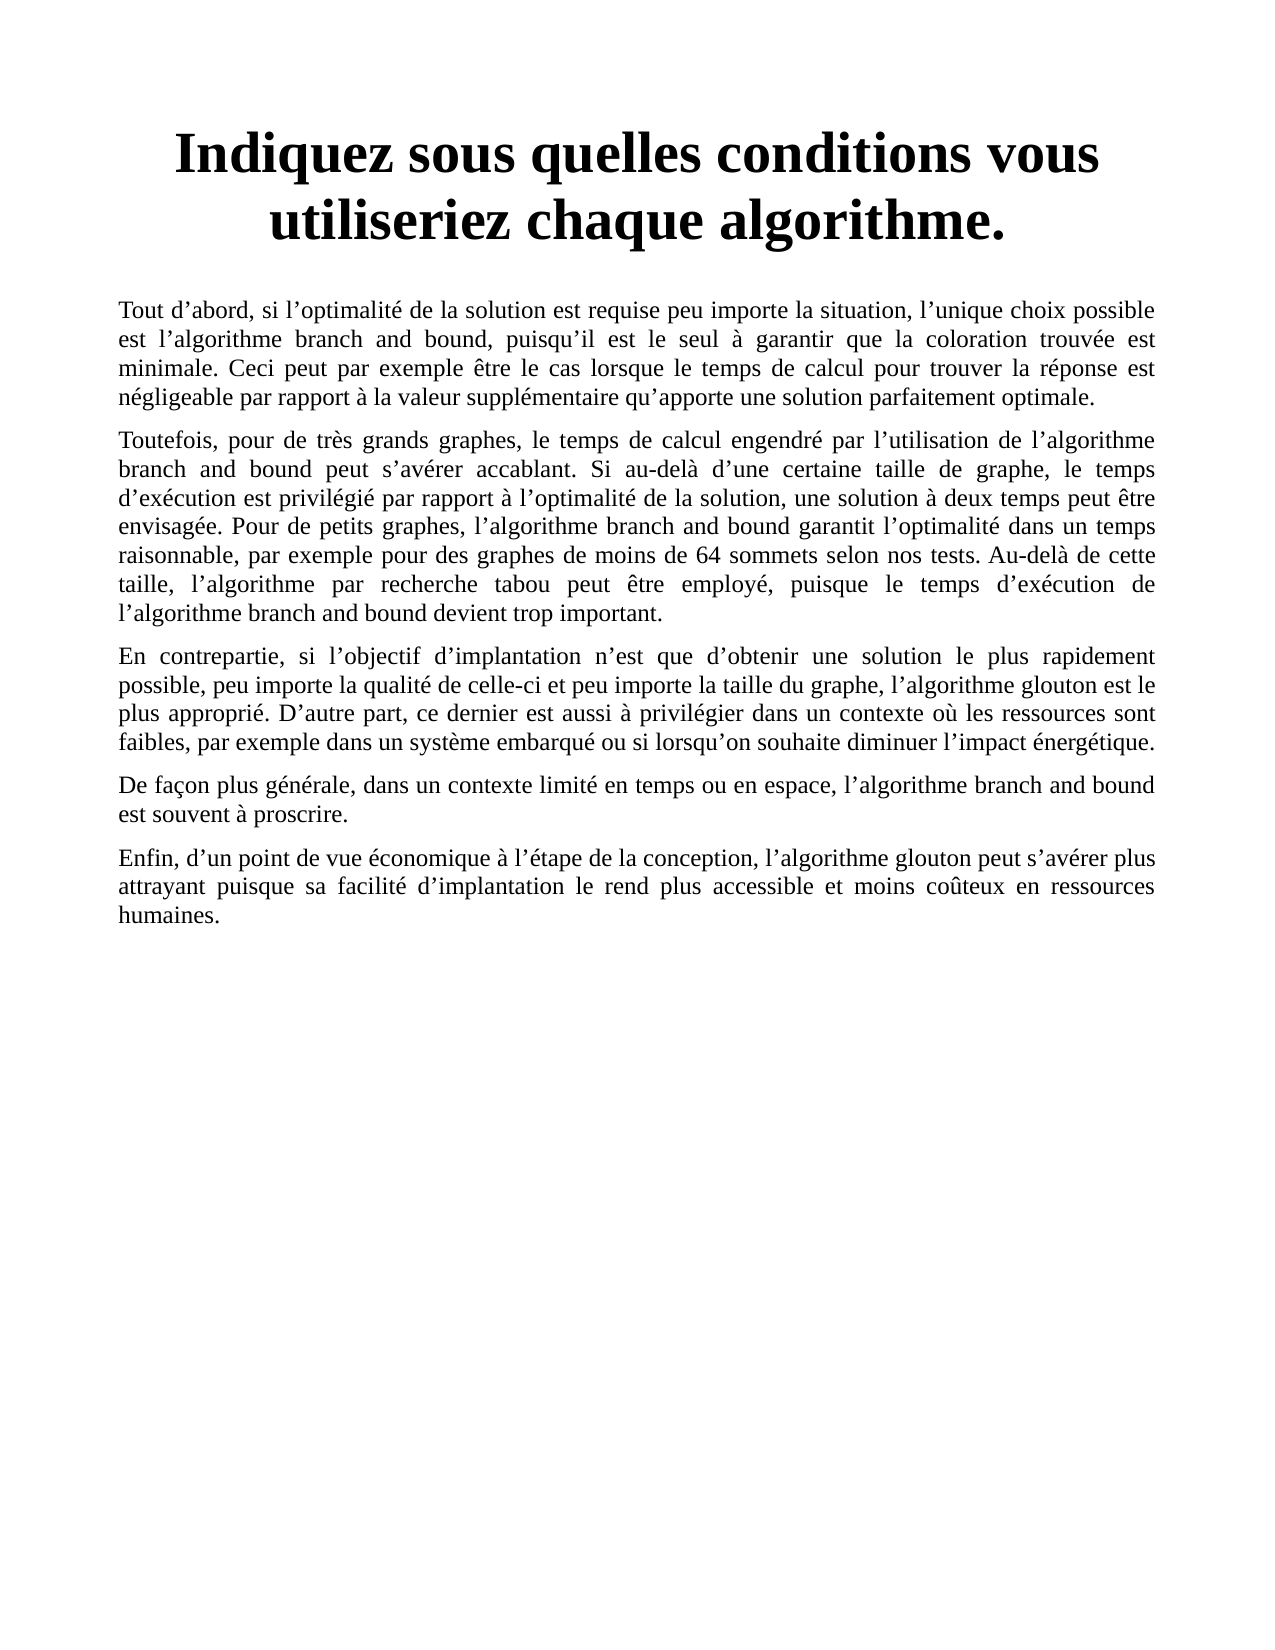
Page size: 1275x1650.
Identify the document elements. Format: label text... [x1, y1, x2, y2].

text Toutefois, pour de très grands graphes, le temps de calcul engendré par l’utilisation de l’algorithme branch and bound peut s’avérer accablant. Si au-delà d’une certaine taille de graphe, le temps d’exécution est privilégié par rapport à l’optimalité de la solution, une solution à deux temps peut être envisagée. Pour de petits graphes, l’algorithme branch and bound garantit l’optimalité dans un temps raisonnable, par exemple pour des graphes de moins de 64 sommets selon nos tests. Au-delà de cette taille, l’algorithme par recherche tabou peut être employé, puisque le temps d’exécution de l’algorithme branch and bound devient trop important. [118, 425, 1157, 626]
text Tout d’abord, si l’optimalité de la solution est requise peu importe la situation, l’unique choix possible est l’algorithme branch and bound, puisqu’il est le seul à garantir que la coloration trouvée est minimale. Ceci peut par exemple être le cas lorsque le temps de calcul pour trouver la réponse est négligeable par rapport à la valeur supplémentaire qu’apporte une solution parfaitement optimale. [118, 296, 1157, 411]
text De façon plus générale, dans un contexte limité en temps ou en espace, l’algorithme branch and bound est souvent à proscrire. [118, 771, 1157, 828]
subtitle Indiquez sous quelles conditions vous utiliseriez chaque algorithme. [118, 118, 1157, 252]
text En contrepartie, si l’objectif d’implantation n’est que d’obtenir une solution le plus rapidement possible, peu importe la qualité de celle-ci et peu importe la taille du graphe, l’algorithme glouton est le plus approprié. D’autre part, ce dernier est aussi à privilégier dans un contexte où les ressources sont faibles, par exemple dans un système embarqué ou si lorsqu’on souhaite diminuer l’impact énergétique. [118, 641, 1157, 756]
text Enfin, d’un point de vue économique à l’étape de la conception, l’algorithme glouton peut s’avérer plus attrayant puisque sa facilité d’implantation le rend plus accessible et moins coûteux en ressources humaines. [118, 843, 1157, 929]
